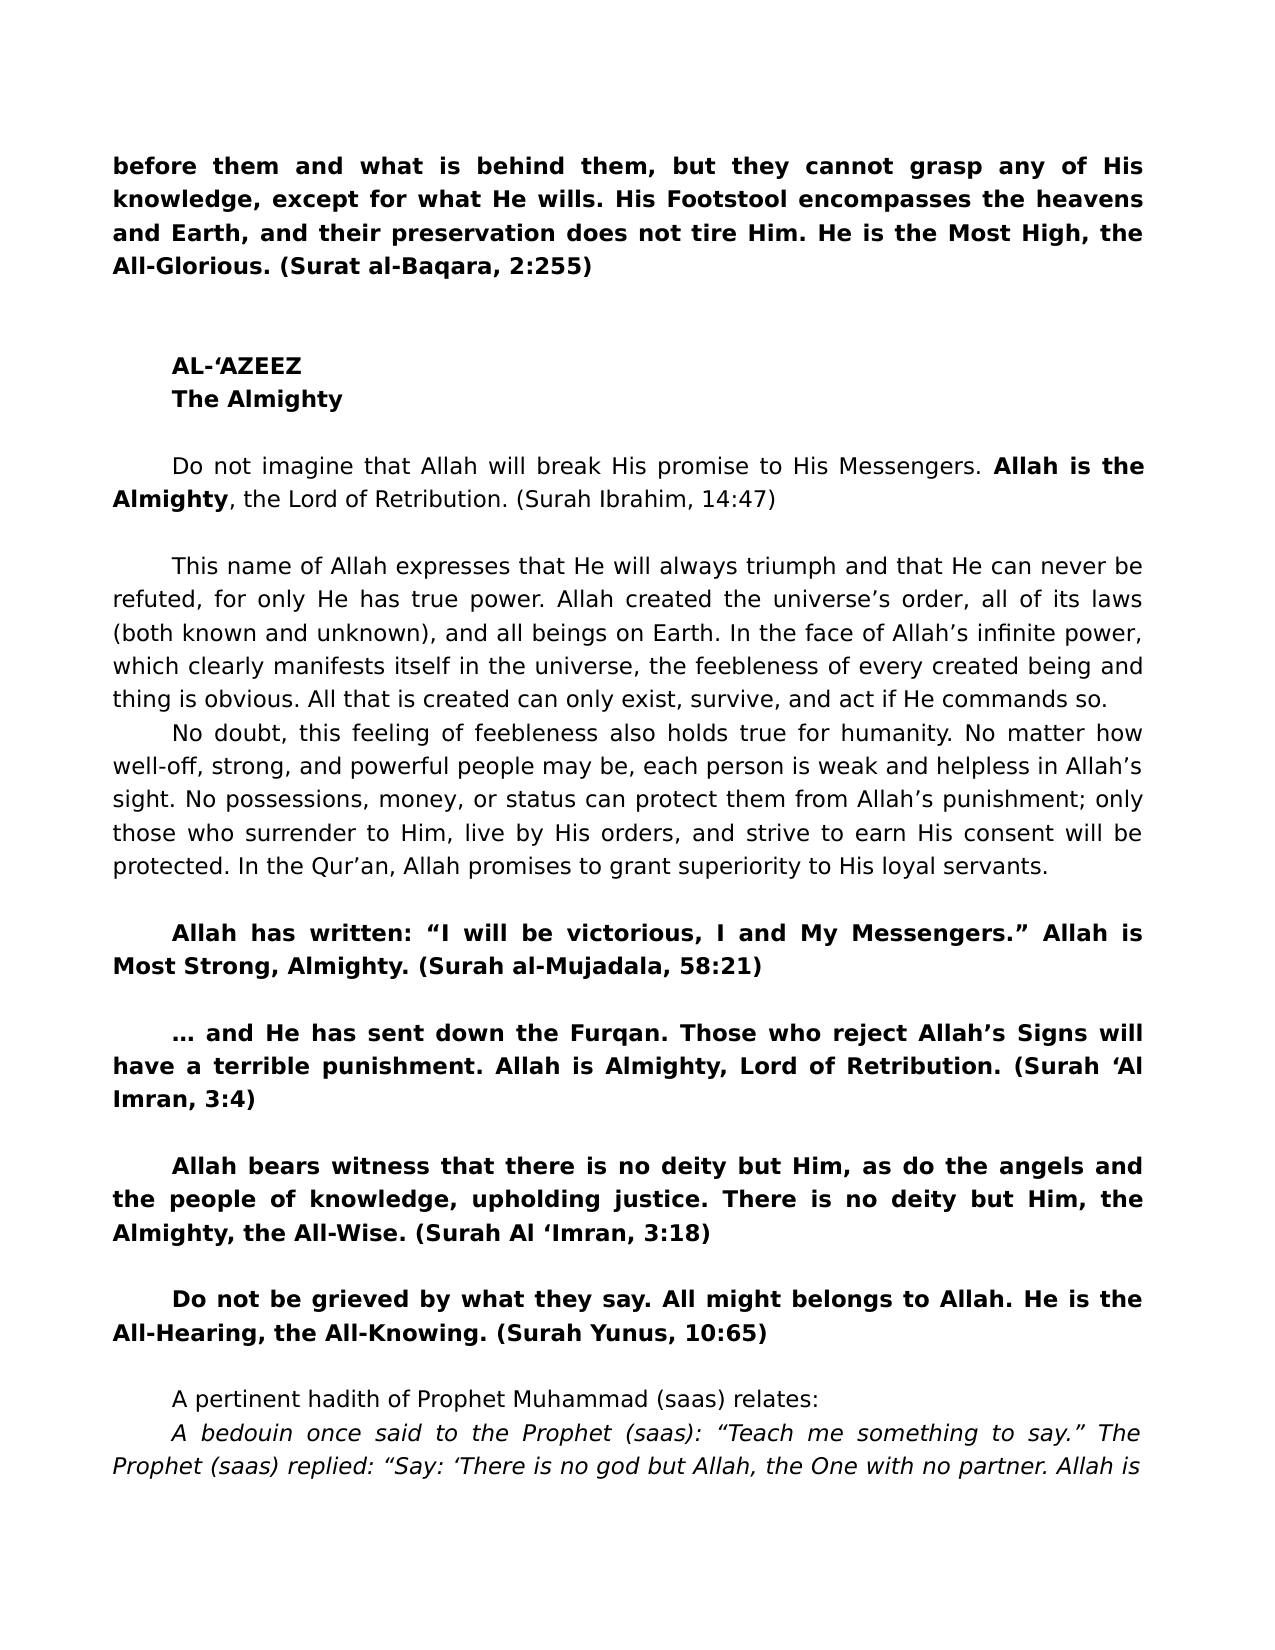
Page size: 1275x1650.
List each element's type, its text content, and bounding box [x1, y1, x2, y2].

text Do not be grieved by what they say. All might belongs to Allah. He is the All-Hearing, the All-Knowing. (Surah Yunus, 10:65) [112, 1281, 1145, 1348]
text The Almighty [112, 381, 1145, 414]
text This name of Allah expresses that He will always triumph and that He can never be refuted, for only He has true power. Allah created the universe’s order, all of its laws (both known and unknown), and all beings on Earth. In the face of Allah’s infinite power, which clearly manifests itself in the universe, the feebleness of every created being and thing is obvious. All that is created can only exist, survive, and act if He commands so. [112, 548, 1145, 714]
text Do not imagine that Allah will break His promise to His Messengers. Allah is the Almighty, the Lord of Retribution. (Surah Ibrahim, 14:47) [112, 448, 1145, 514]
text Allah has written: “I will be victorious, I and My Messengers.” Allah is Most Strong, Almighty. (Surah al-Mujadala, 58:21) [112, 914, 1145, 981]
text A bedouin once said to the Prophet (saas): “Teach me something to say.” The Prophet (saas) replied: “Say: ‘There is no god but Allah, the One with no partner. Allah is [112, 1414, 1145, 1481]
text before them and what is behind them, but they cannot grasp any of His knowledge, except for what He wills. His Footstool encompasses the heavens and Earth, and their preservation does not tire Him. He is the Most High, the All-Glorious. (Surat al-Baqara, 2:255) [112, 148, 1145, 281]
text … and He has sent down the Furqan. Those who reject Allah’s Signs will have a terrible punishment. Allah is Almighty, Lord of Retribution. (Surah ‘Al Imran, 3:4) [112, 1014, 1145, 1114]
text A pertinent hadith of Prophet Muhammad (saas) relates: [112, 1381, 1145, 1414]
text No doubt, this feeling of feebleness also holds true for humanity. No matter how well-off, strong, and powerful people may be, each person is weak and helpless in Allah’s sight. No possessions, money, or status can protect them from Allah’s punishment; only those who surrender to Him, live by His orders, and strive to earn His consent will be protected. In the Qur’an, Allah promises to grant superiority to His loyal servants. [112, 714, 1145, 881]
text Allah bears witness that there is no deity but Him, as do the angels and the people of knowledge, upholding justice. There is no deity but Him, the Almighty, the All-Wise. (Surah Al ‘Imran, 3:18) [112, 1148, 1145, 1248]
text AL-‘AZEEZ [112, 348, 1145, 381]
